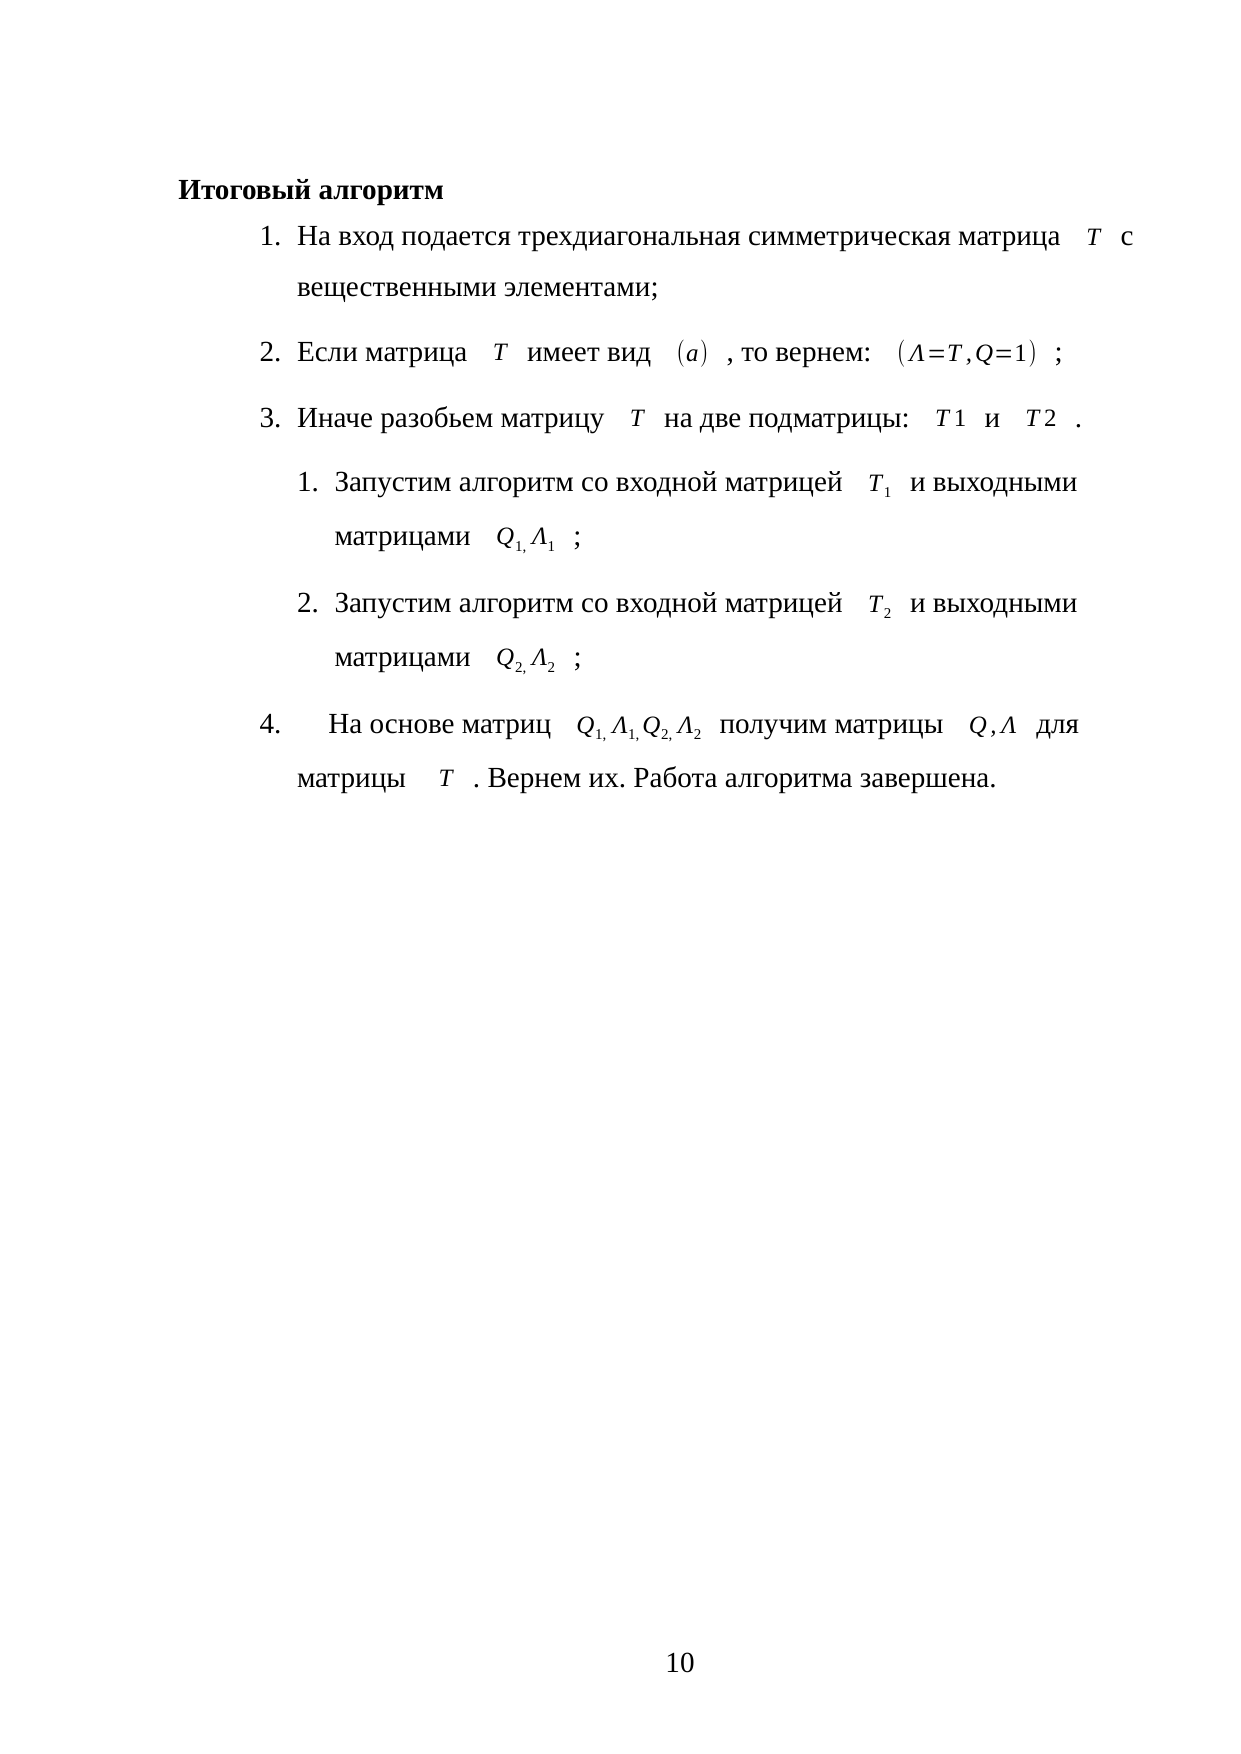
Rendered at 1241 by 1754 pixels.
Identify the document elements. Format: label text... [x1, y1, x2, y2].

list Если матрица имеет вид , то вернем: ; [259, 334, 1181, 368]
list На основе матриц получим матрицы для матрицы . Вернем их. Работа алгоритма завершена. [259, 707, 1181, 793]
list Запустим алгоритм со входной матрицей и выходными матрицами ; [297, 586, 1181, 675]
subtitle Итоговый алгоритм [178, 172, 1181, 206]
list Иначе разобьем матрицу на две подматрицы: и . [259, 400, 1181, 433]
list На вход подается трехдиагональная симметрическая матрица с вещественными элементами; [259, 218, 1181, 302]
list Запустим алгоритм со входной матрицей и выходными матрицами ; [297, 464, 1181, 554]
